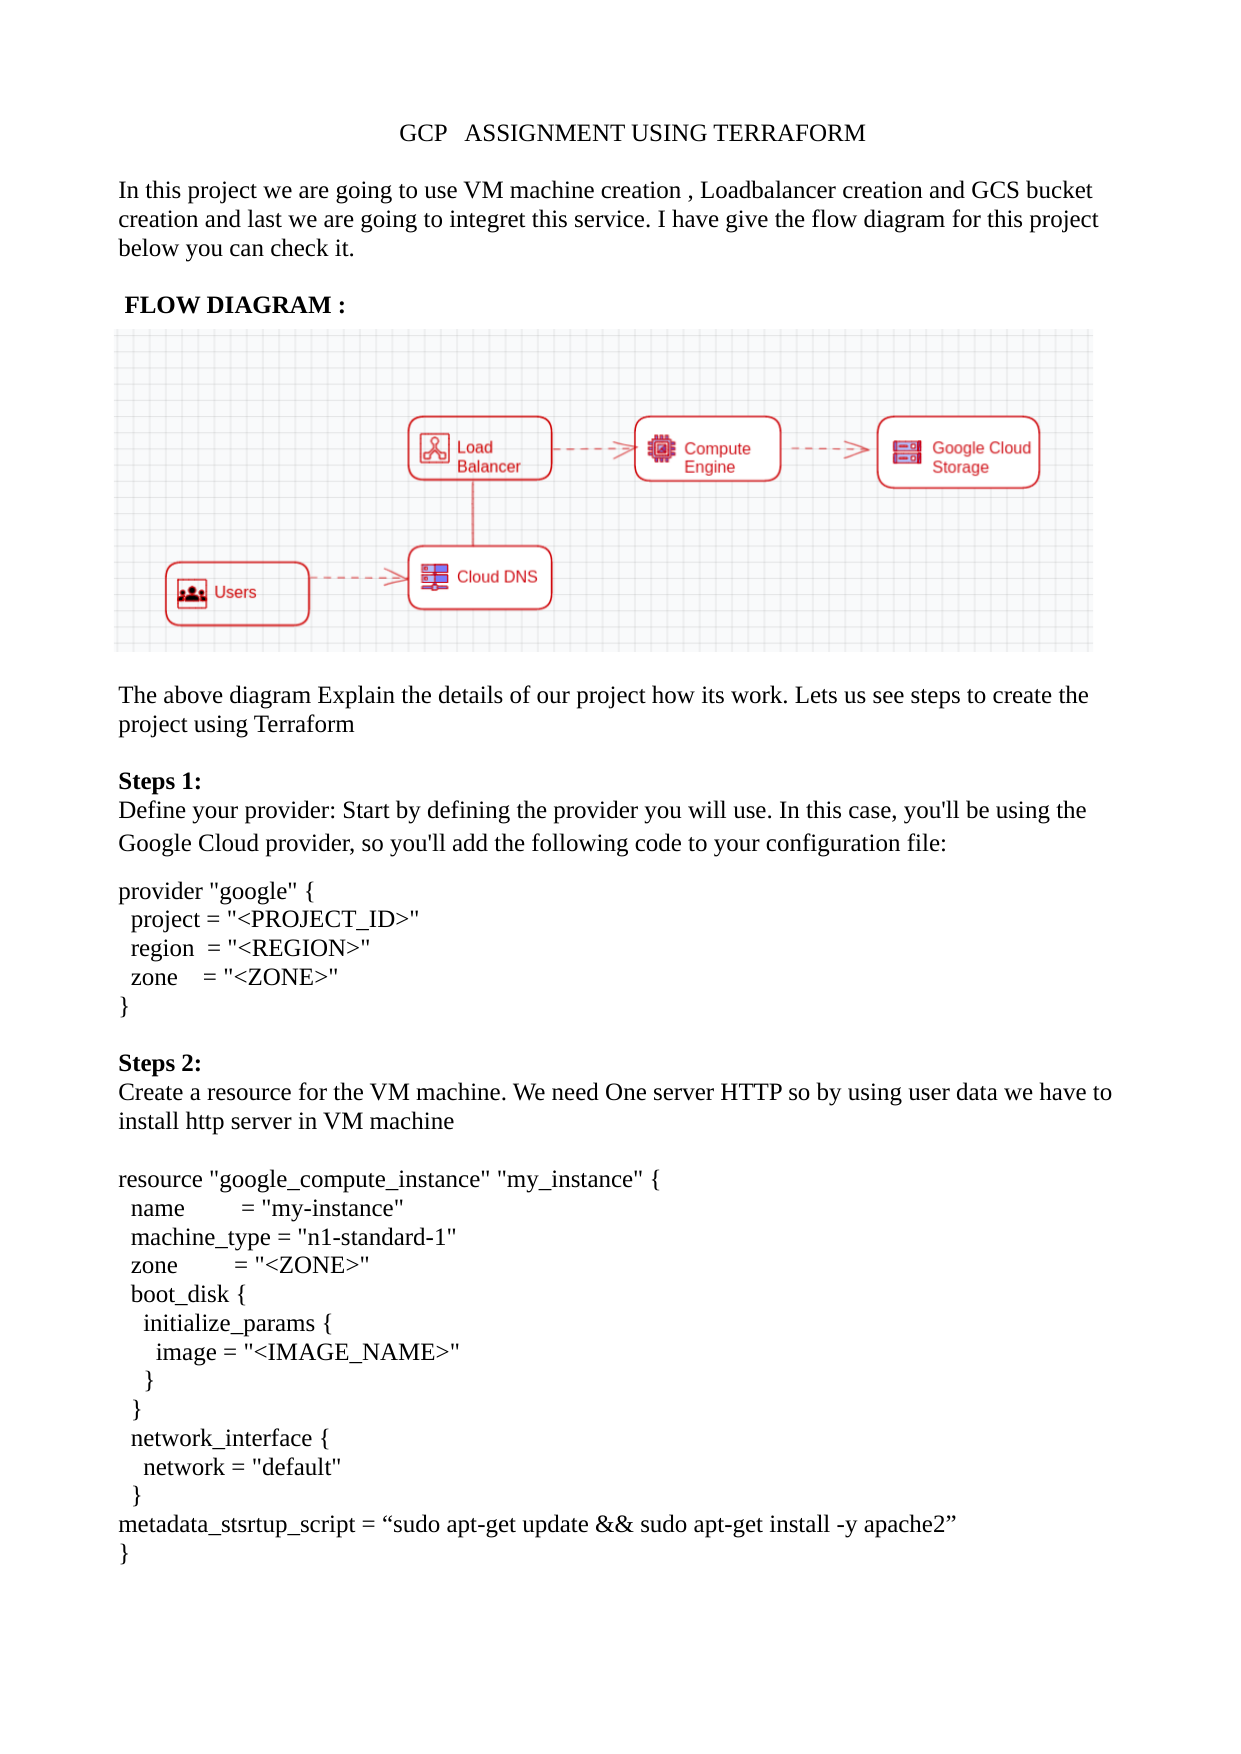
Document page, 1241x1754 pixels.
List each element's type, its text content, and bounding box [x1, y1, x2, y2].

text project = "<PROJECT_ID>" [118, 904, 1122, 933]
text } [118, 1481, 1122, 1509]
text image = "<IMAGE_NAME>" [118, 1337, 1122, 1366]
text Define your provider: Start by defining the provider you will use. In this case, you'll be using the Google Cloud provider, so you'll add the following code to your configuration file: [118, 795, 1122, 857]
text machine_type = "n1-standard-1" [118, 1222, 1122, 1251]
text } [118, 991, 1122, 1019]
text initialize_params { [118, 1308, 1122, 1337]
text zone = "<ZONE>" [118, 1251, 1122, 1279]
text The above diagram Explain the details of our project how its work. Lets us see steps to create the project using Terraform [118, 680, 1122, 738]
picture [113, 329, 1094, 652]
text network = "default" [118, 1452, 1122, 1481]
text name = "my-instance" [118, 1193, 1122, 1222]
text region = "<REGION>" [118, 933, 1122, 962]
text FLOW DIAGRAM : [118, 291, 1122, 319]
text network_interface { [118, 1423, 1122, 1452]
text provider "google" { [118, 876, 1122, 904]
text Steps 1: [118, 766, 1122, 795]
text metadata_stsrtup_script = “sudo apt-get update && sudo apt-get install -y apache2” [118, 1509, 1122, 1538]
text } [118, 1538, 1122, 1567]
text GCP ASSIGNMENT USING TERRAFORM [118, 118, 1122, 147]
text zone = "<ZONE>" [118, 962, 1122, 991]
text } [118, 1366, 1122, 1394]
text resource "google_compute_instance" "my_instance" { [118, 1164, 1122, 1193]
text In this project we are going to use VM machine creation , Loadbalancer creation and GCS bucket creation and last we are going to integret this service. I have give the flow diagram for this project below you can check it. [118, 176, 1122, 262]
text boot_disk { [118, 1279, 1122, 1308]
text Create a resource for the VM machine. We need One server HTTP so by using user data we have to install http server in VM machine [118, 1077, 1122, 1134]
text Steps 2: [118, 1048, 1122, 1077]
text } [118, 1394, 1122, 1423]
